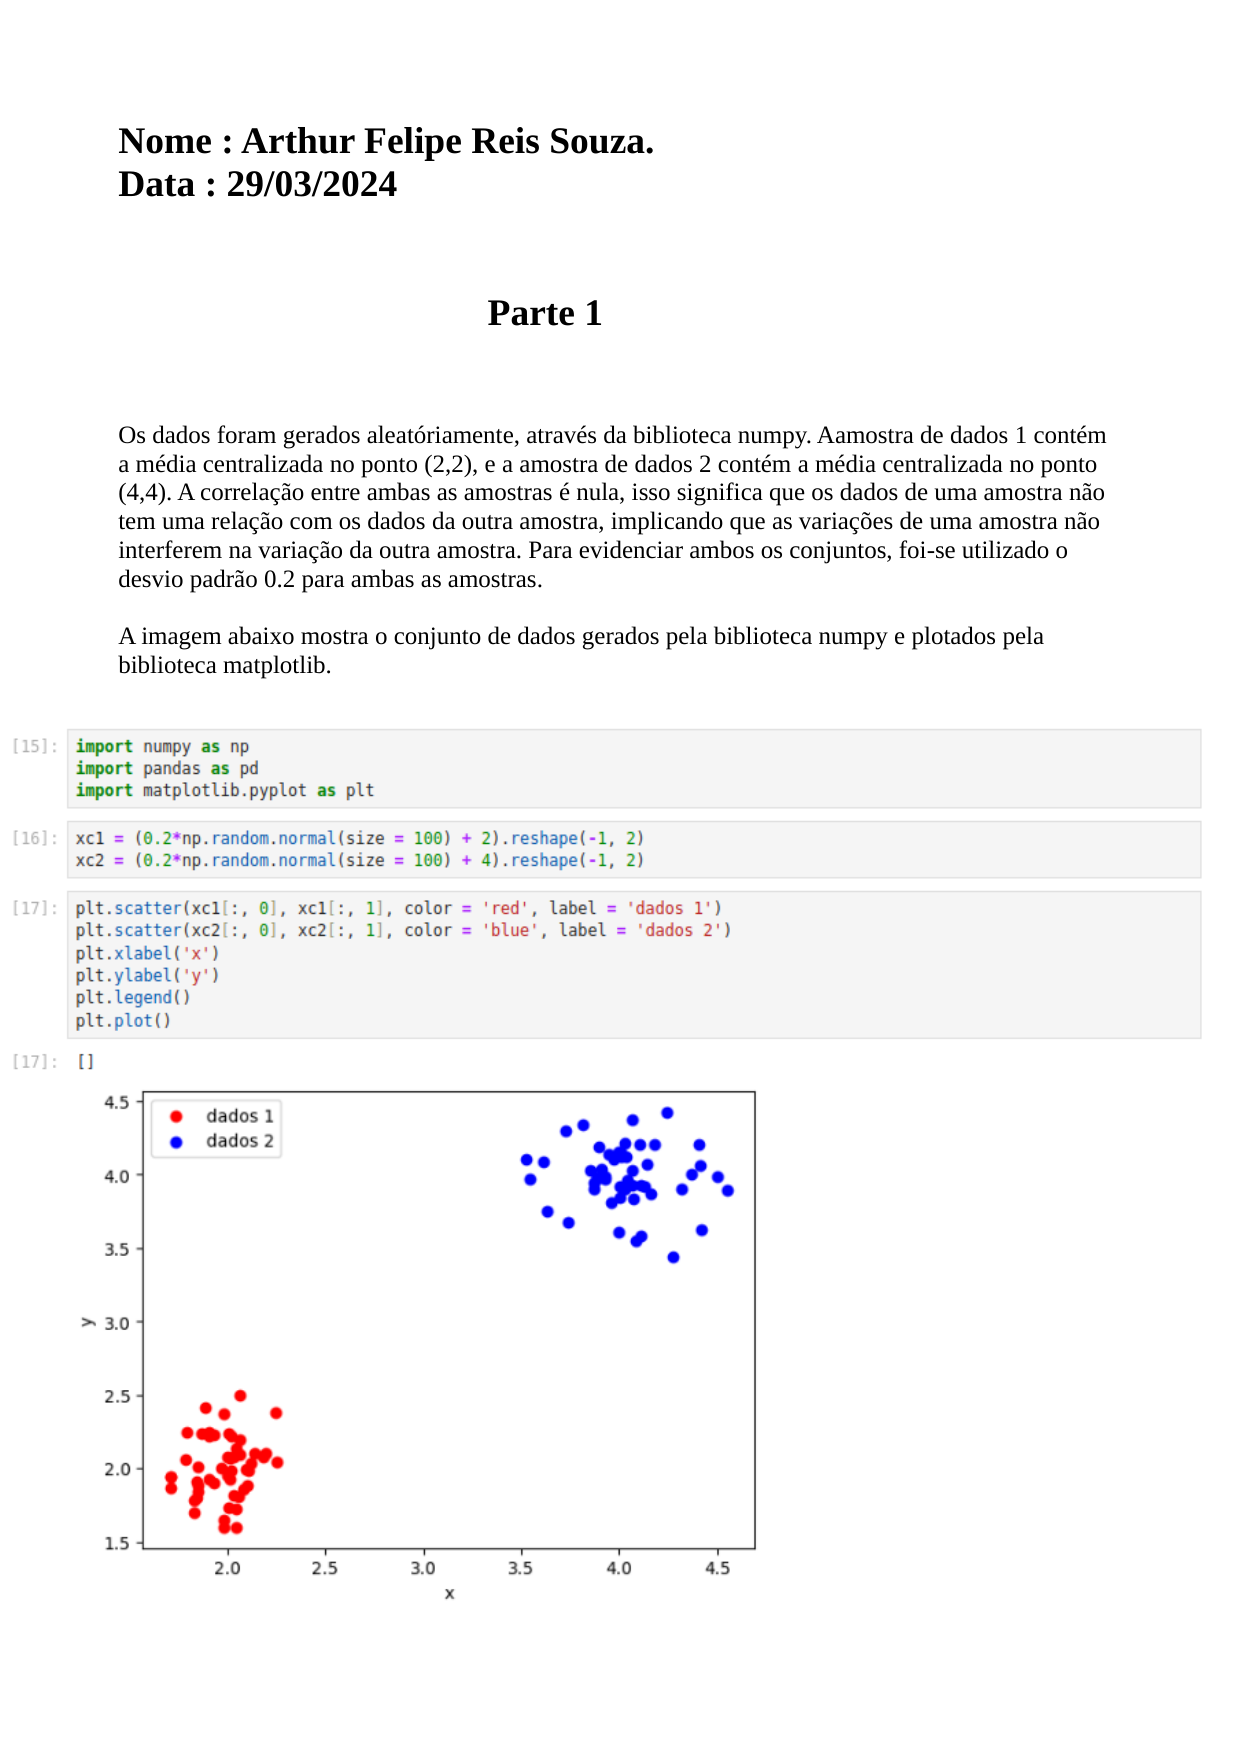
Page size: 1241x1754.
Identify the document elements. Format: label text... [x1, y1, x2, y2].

text A imagem abaixo mostra o conjunto de dados gerados pela biblioteca numpy e plotados pela biblioteca matplotlib. [118, 621, 1122, 679]
text Parte 1 [118, 291, 1122, 334]
picture [0, 714, 1210, 1625]
text Nome : Arthur Felipe Reis Souza. [118, 118, 1122, 161]
text Os dados foram gerados aleatóriamente, através da biblioteca numpy. Aamostra de dados 1 contém a média centralizada no ponto (2,2), e a amostra de dados 2 contém a média centralizada no ponto (4,4). A correlação entre ambas as amostras é nula, isso significa que os dados de uma amostra não tem uma relação com os dados da outra amostra, implicando que as variações de uma amostra não interferem na variação da outra amostra. Para evidenciar ambos os conjuntos, foi-se utilizado o desvio padrão 0.2 para ambas as amostras. [118, 420, 1122, 592]
text Data : 29/03/2024 [118, 161, 1122, 204]
